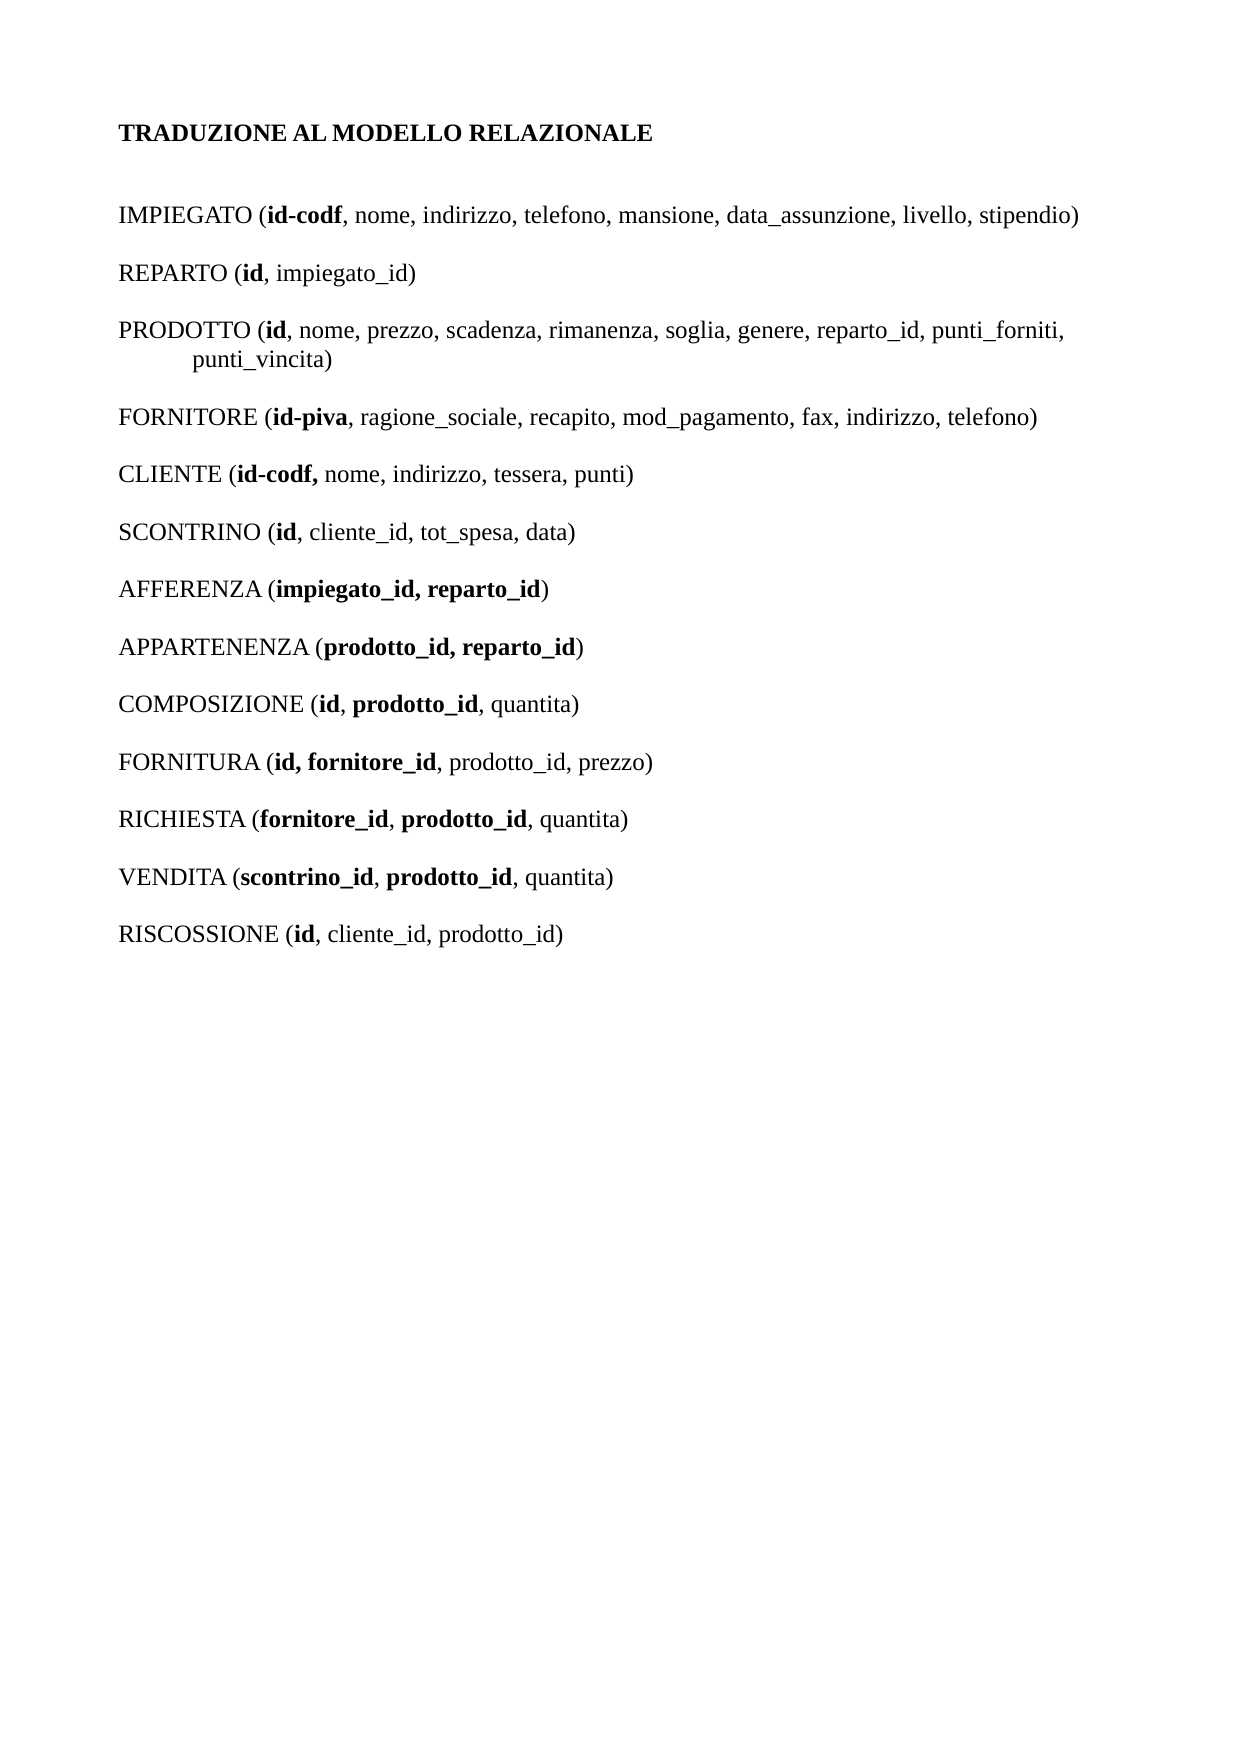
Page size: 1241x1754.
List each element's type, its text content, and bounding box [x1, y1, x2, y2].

text PRODOTTO (id, nome, prezzo, scadenza, rimanenza, soglia, genere, reparto_id, punti_forniti, punti_vincita) [118, 316, 1122, 373]
text AFFERENZA (impiegato_id, reparto_id) [118, 574, 1122, 603]
text COMPOSIZIONE (id, prodotto_id, quantita) [118, 689, 1122, 718]
text TRADUZIONE AL MODELLO RELAZIONALE [118, 118, 1122, 147]
text REPARTO (id, impiegato_id) [118, 258, 1122, 287]
text IMPIEGATO (id-codf, nome, indirizzo, telefono, mansione, data_assunzione, livello, stipendio) [118, 201, 1122, 229]
text CLIENTE (id-codf, nome, indirizzo, tessera, punti) [118, 459, 1122, 488]
text APPARTENENZA (prodotto_id, reparto_id) [118, 632, 1122, 661]
text FORNITORE (id-piva, ragione_sociale, recapito, mod_pagamento, fax, indirizzo, telefono) [118, 402, 1122, 431]
text SCONTRINO (id, cliente_id, tot_spesa, data) [118, 517, 1122, 546]
text RISCOSSIONE (id, cliente_id, prodotto_id) [118, 919, 1122, 948]
text RICHIESTA (fornitore_id, prodotto_id, quantita) [118, 804, 1122, 833]
text FORNITURA (id, fornitore_id, prodotto_id, prezzo) [118, 747, 1122, 776]
text VENDITA (scontrino_id, prodotto_id, quantita) [118, 862, 1122, 891]
